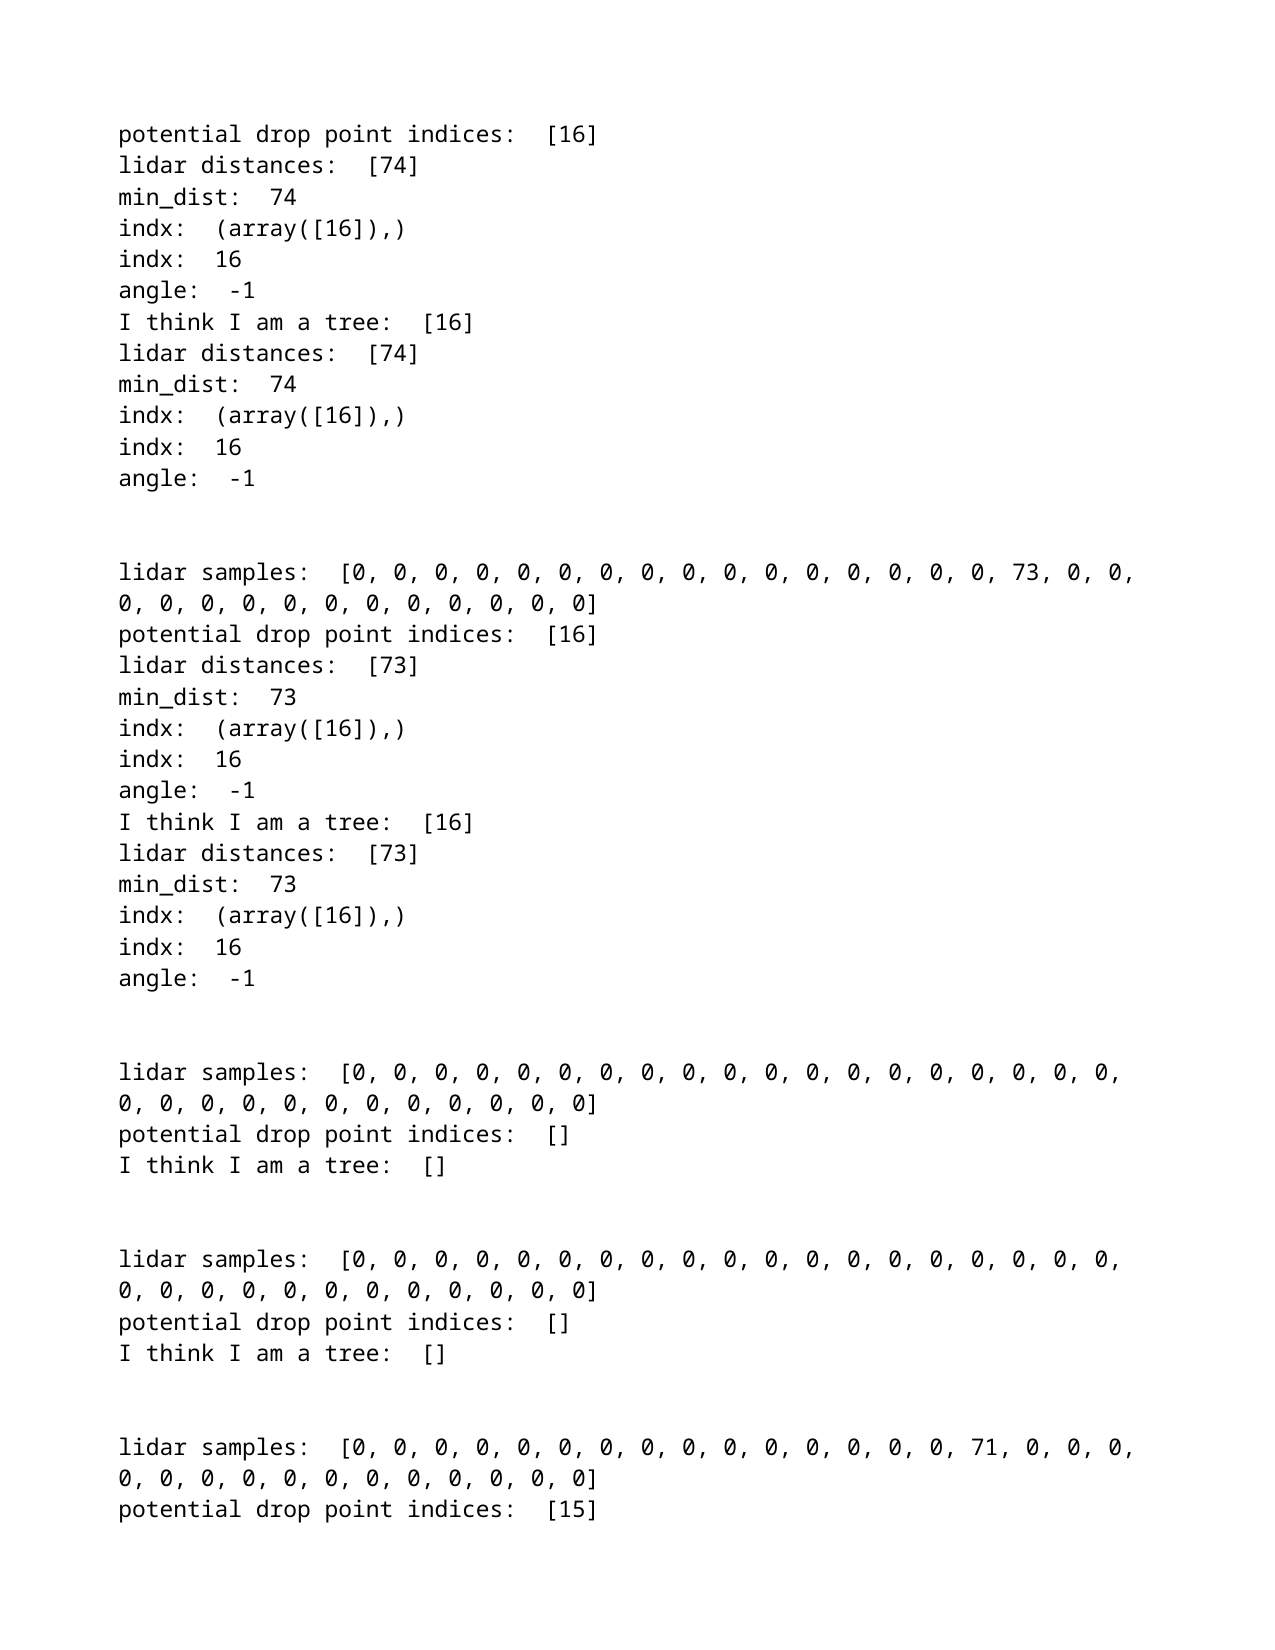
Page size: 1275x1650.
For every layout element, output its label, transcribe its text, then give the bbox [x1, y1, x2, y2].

text angle: -1 [118, 274, 1157, 306]
text I think I am a tree: [16] [118, 806, 1157, 837]
text angle: -1 [118, 774, 1157, 806]
text I think I am a tree: [] [118, 1337, 1157, 1368]
text lidar distances: [74] [118, 149, 1157, 181]
text min_dist: 73 [118, 681, 1157, 712]
text lidar samples: [0, 0, 0, 0, 0, 0, 0, 0, 0, 0, 0, 0, 0, 0, 0, 0, 73, 0, 0, 0, 0, 0, 0, 0, 0, 0, 0, 0, 0, 0, 0] [118, 556, 1157, 618]
text potential drop point indices: [] [118, 1118, 1157, 1149]
text lidar distances: [73] [118, 837, 1157, 868]
text lidar distances: [74] [118, 337, 1157, 368]
text indx: 16 [118, 743, 1157, 774]
text min_dist: 74 [118, 181, 1157, 212]
text indx: (array([16]),) [118, 212, 1157, 243]
text indx: 16 [118, 931, 1157, 962]
text lidar distances: [73] [118, 649, 1157, 681]
text indx: (array([16]),) [118, 712, 1157, 743]
text indx: (array([16]),) [118, 899, 1157, 931]
text lidar samples: [0, 0, 0, 0, 0, 0, 0, 0, 0, 0, 0, 0, 0, 0, 0, 71, 0, 0, 0, 0, 0, 0, 0, 0, 0, 0, 0, 0, 0, 0, 0] [118, 1431, 1157, 1493]
text lidar samples: [0, 0, 0, 0, 0, 0, 0, 0, 0, 0, 0, 0, 0, 0, 0, 0, 0, 0, 0, 0, 0, 0, 0, 0, 0, 0, 0, 0, 0, 0, 0] [118, 1056, 1157, 1118]
text potential drop point indices: [15] [118, 1493, 1157, 1524]
text potential drop point indices: [16] [118, 118, 1157, 149]
text potential drop point indices: [16] [118, 618, 1157, 649]
text angle: -1 [118, 462, 1157, 493]
text indx: 16 [118, 243, 1157, 274]
text I think I am a tree: [16] [118, 306, 1157, 337]
text I think I am a tree: [] [118, 1149, 1157, 1181]
text indx: (array([16]),) [118, 399, 1157, 431]
text min_dist: 73 [118, 868, 1157, 899]
text indx: 16 [118, 431, 1157, 462]
text potential drop point indices: [] [118, 1306, 1157, 1337]
text angle: -1 [118, 962, 1157, 993]
text min_dist: 74 [118, 368, 1157, 399]
text lidar samples: [0, 0, 0, 0, 0, 0, 0, 0, 0, 0, 0, 0, 0, 0, 0, 0, 0, 0, 0, 0, 0, 0, 0, 0, 0, 0, 0, 0, 0, 0, 0] [118, 1243, 1157, 1306]
